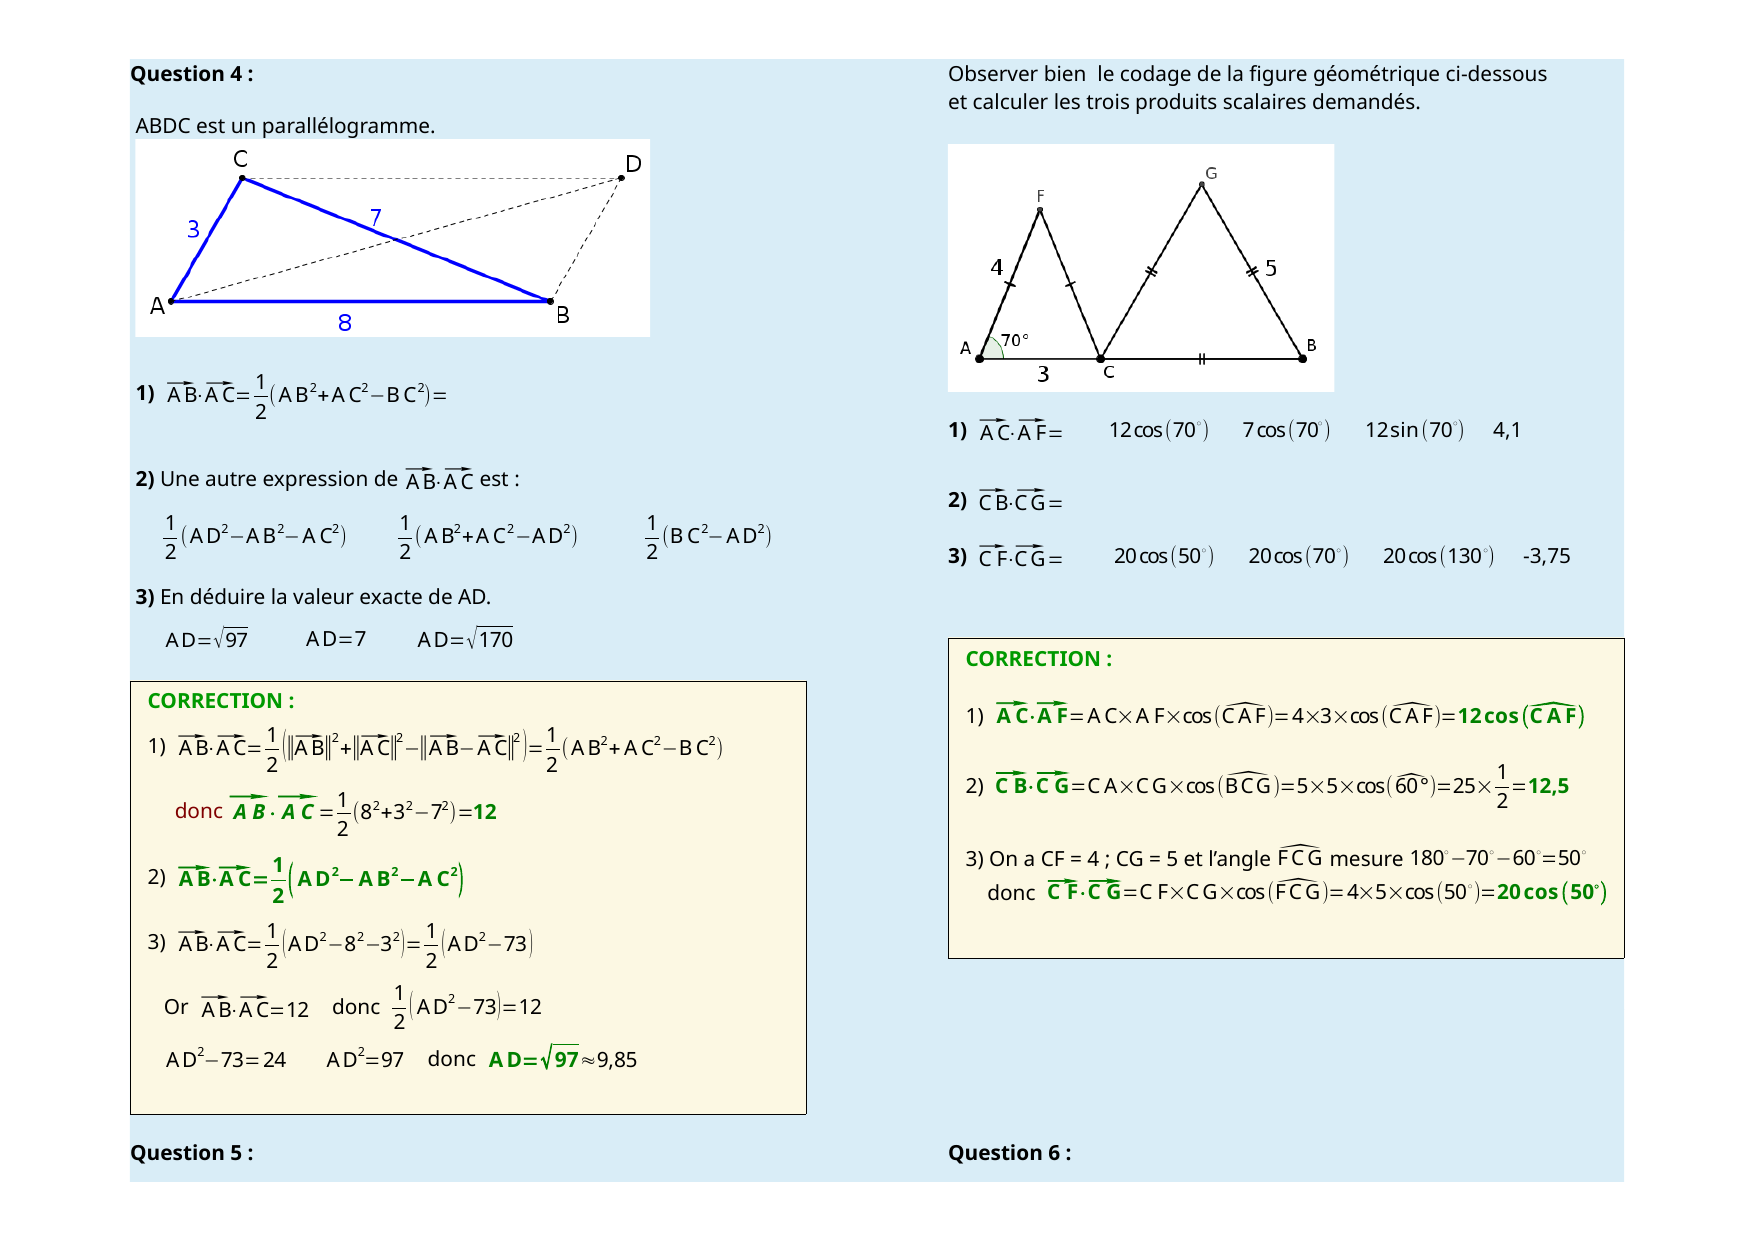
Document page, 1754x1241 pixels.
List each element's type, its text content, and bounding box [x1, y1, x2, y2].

table_header CORRECTION : 1) donc 2) 3) Or donc donc [131, 682, 806, 1114]
text 2) [948, 486, 1624, 518]
text Question 5 : [130, 1138, 806, 1166]
table_header CORRECTION : 1) 2) 3) On a CF = 4 ; CG = 5 et l’anglemesure donc [949, 639, 1624, 958]
text 1) [130, 366, 806, 427]
text Question 4 : [130, 59, 806, 87]
picture [129, 59, 1625, 1182]
text Observer bien le codage de la figure géométrique ci-dessous et calculer les trois produits scalaires demandés. [948, 59, 1624, 392]
text ABDC est un parallélogramme. [130, 111, 806, 342]
text 3) -3,75 [948, 542, 1624, 574]
text 1) 4,1 [948, 415, 1624, 448]
text Question 6 : [948, 1138, 1624, 1166]
text 2) Une autre expression deest : 3) En déduire la valeur exacte de AD. [130, 464, 806, 655]
